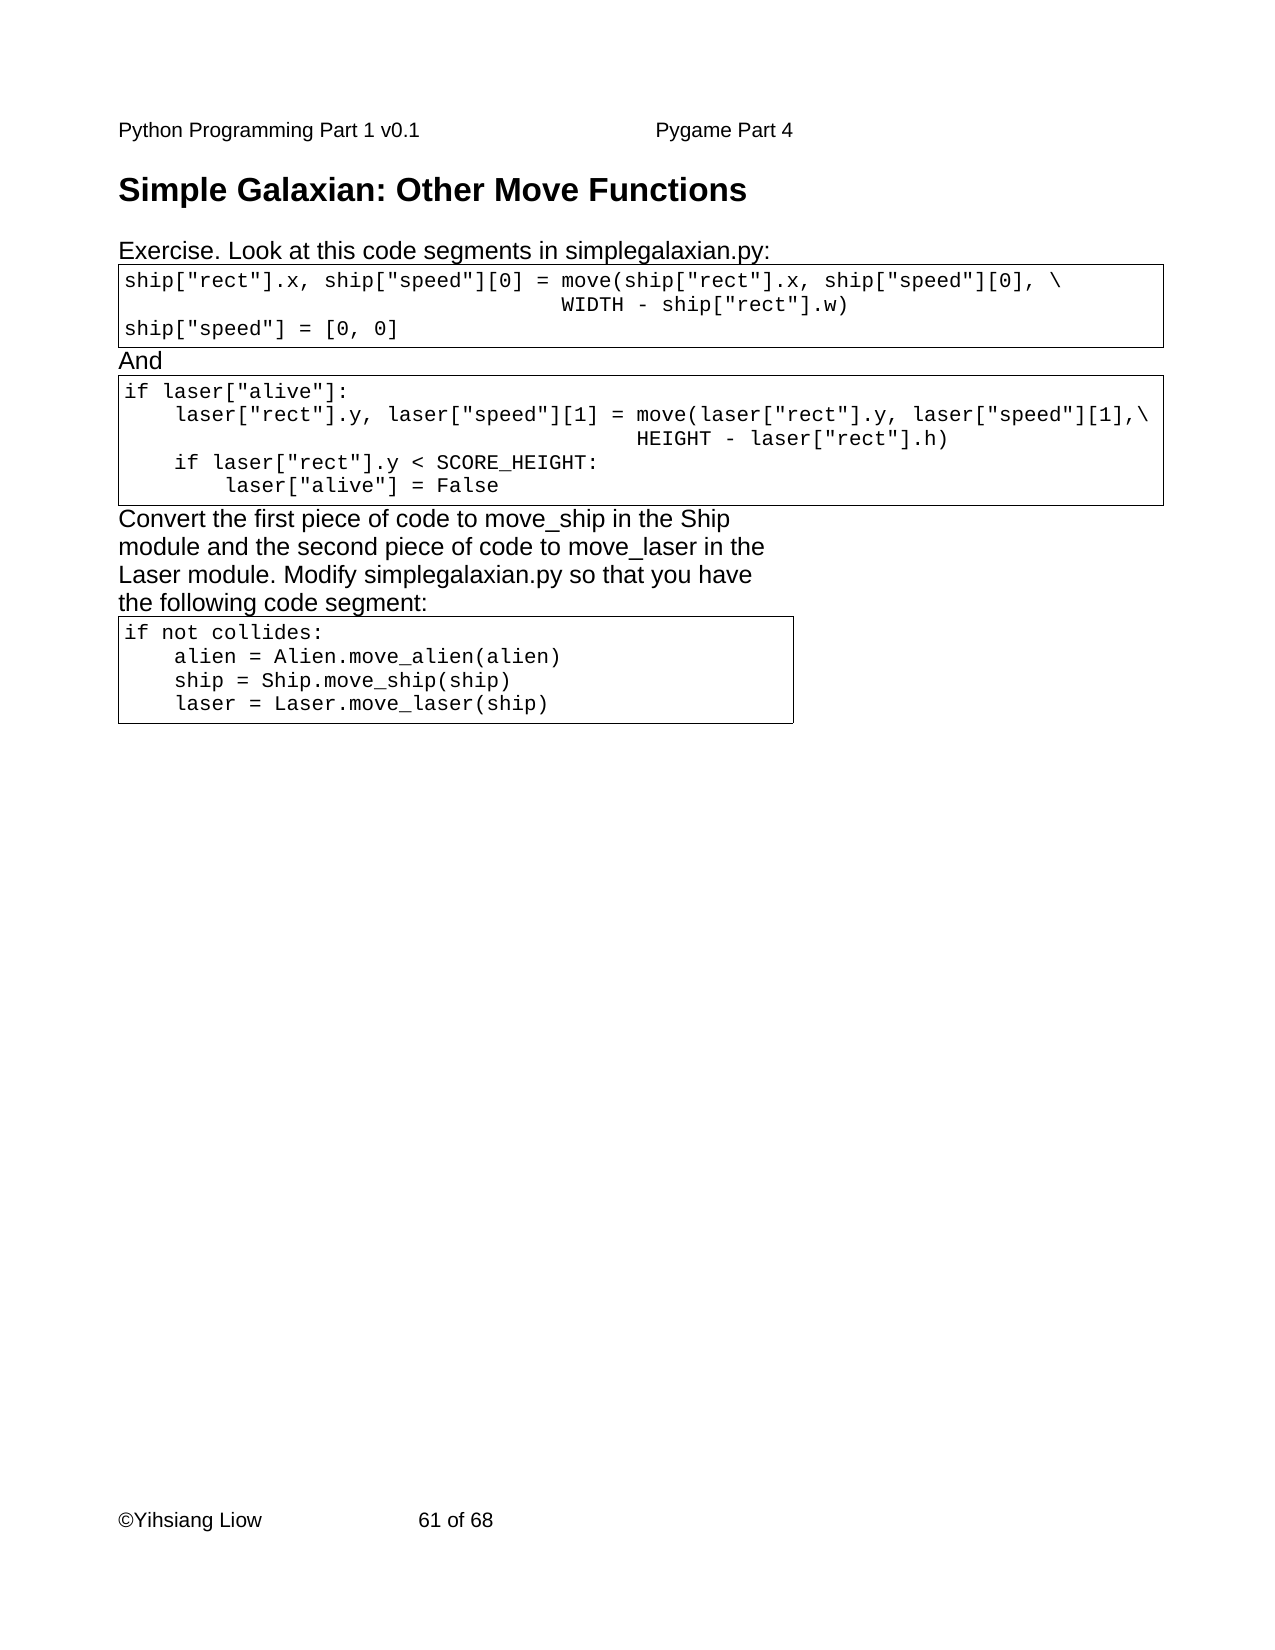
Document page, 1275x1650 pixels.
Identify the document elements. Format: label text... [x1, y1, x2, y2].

text Exercise. Look at this code segments in simplegalaxian.py: [118, 236, 793, 264]
text Simple Galaxian: Other Move Functions [118, 171, 793, 208]
table_header if not collides: alien = Alien.move_alien(alien) ship = Ship.move_ship(ship) laser = Laser.move_laser(ship) [119, 617, 793, 723]
table_header ship["rect"].x, ship["speed"][0] = move(ship["rect"].x, ship["speed"][0], \ WIDTH - ship["rect"].w) ship["speed"] = [0, 0] [119, 265, 1163, 347]
text Convert the first piece of code to move_ship in the Ship module and the second piece of code to move_laser in the Laser module. Modify simplegalaxian.py so that you have the following code segment: [118, 506, 793, 616]
text And [118, 348, 793, 375]
table_header if laser["alive"]: laser["rect"].y, laser["speed"][1] = move(laser["rect"].y, laser["speed"][1],\ HEIGHT - laser["rect"].h) if laser["rect"].y < SCORE_HEIGHT: laser["alive"] = False [119, 376, 1163, 505]
